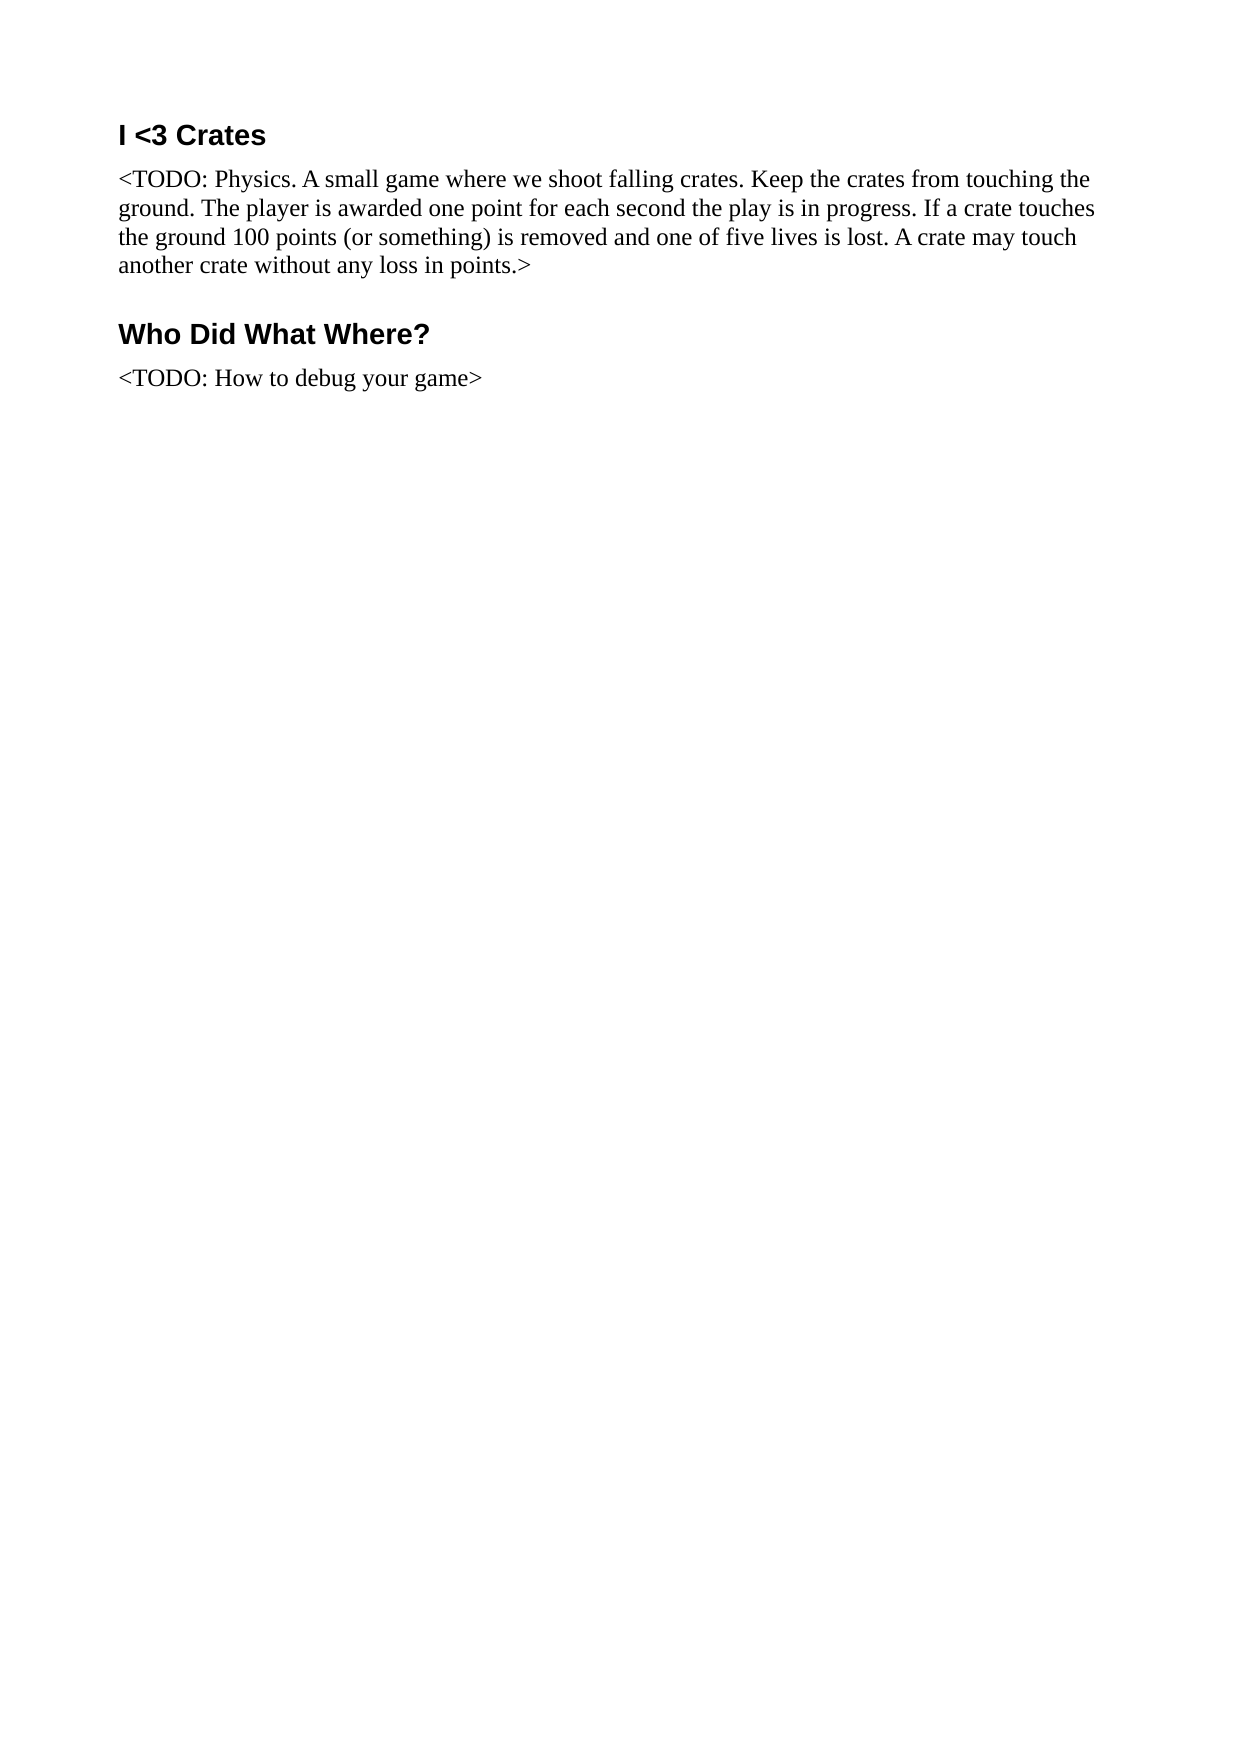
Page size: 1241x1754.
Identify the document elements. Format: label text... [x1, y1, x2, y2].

subtitle I <3 Crates [118, 118, 1122, 152]
subtitle Who Did What Where? [118, 317, 1122, 350]
text <TODO: Physics. A small game where we shoot falling crates. Keep the crates from touching the ground. The player is awarded one point for each second the play is in progress. If a crate touches the ground 100 points (or something) is removed and one of five lives is lost. A crate may touch another crate without any loss in points.> [118, 164, 1122, 279]
text <TODO: How to debug your game> [118, 363, 1122, 391]
